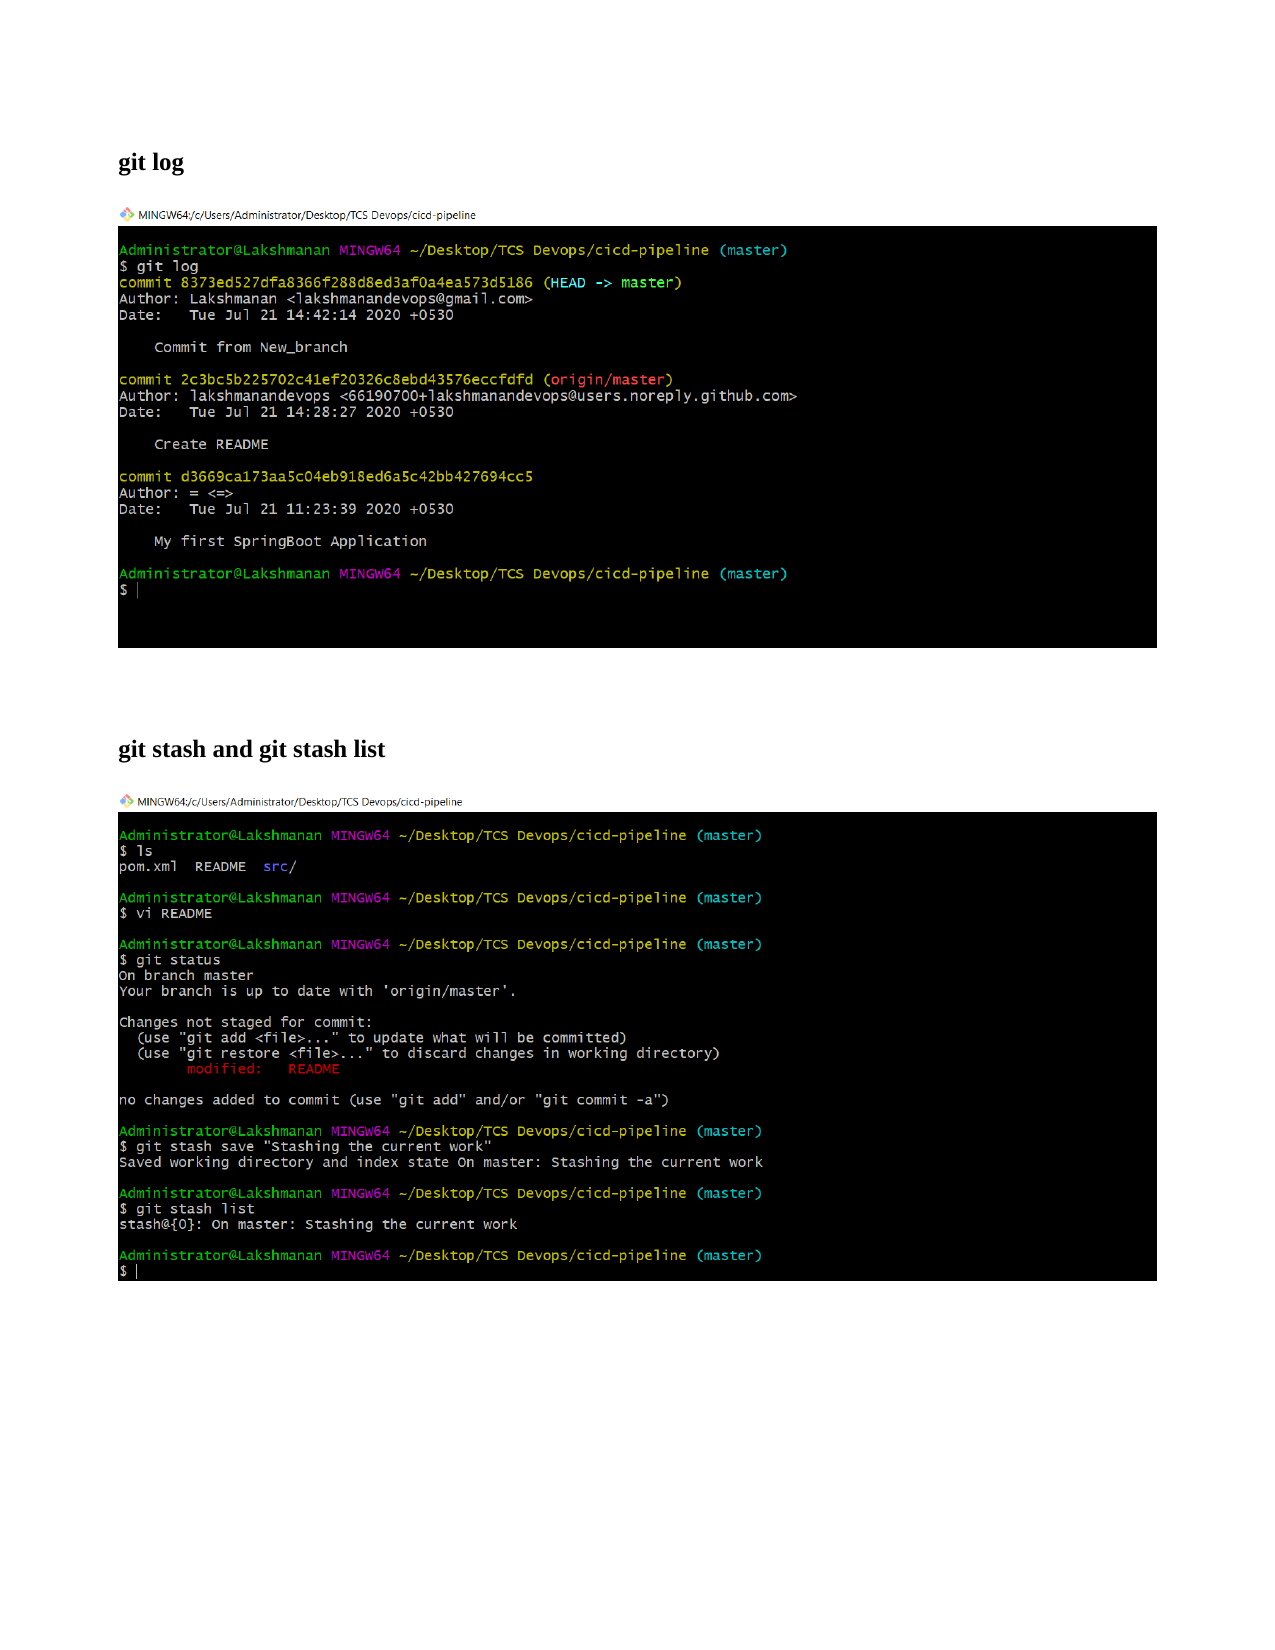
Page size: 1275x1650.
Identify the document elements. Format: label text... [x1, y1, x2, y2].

text git stash and git stash list [118, 734, 1157, 763]
text git log [118, 147, 1157, 176]
picture [118, 204, 1157, 648]
picture [118, 791, 1157, 1281]
